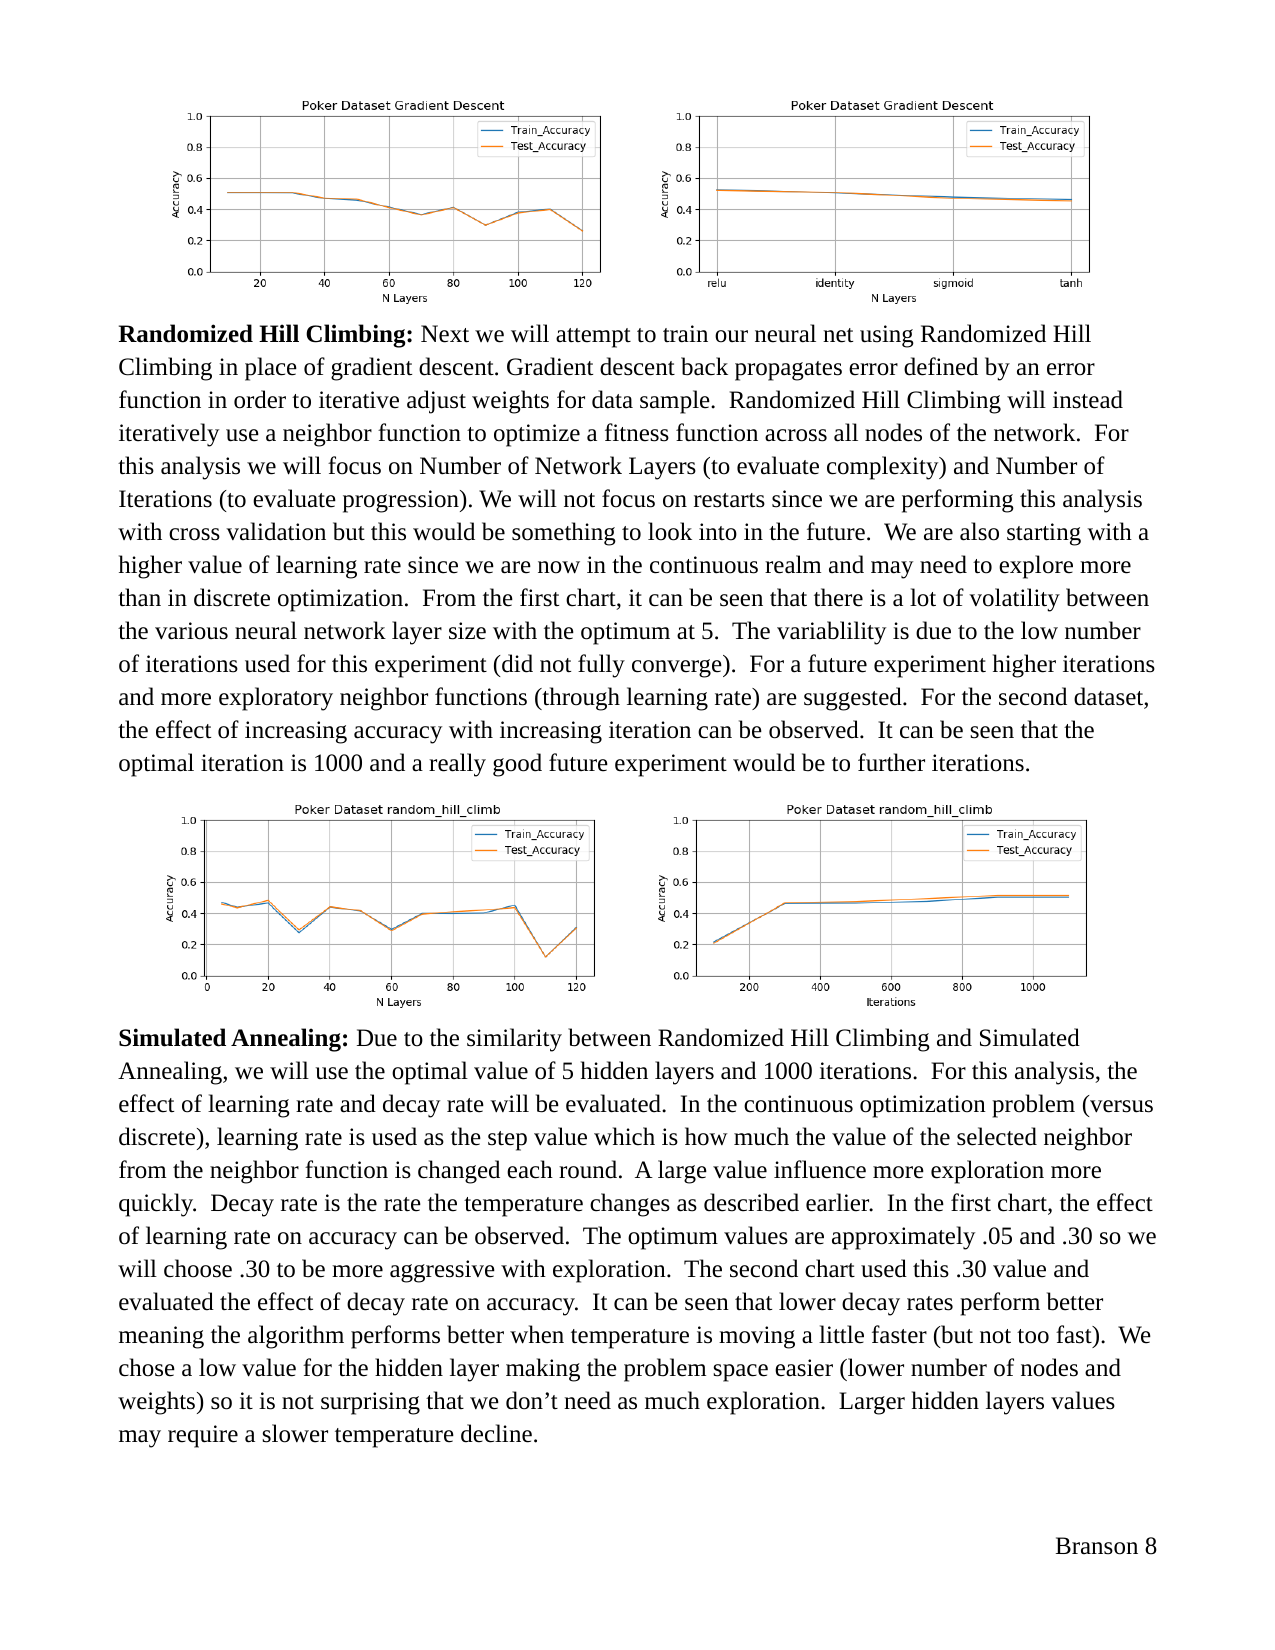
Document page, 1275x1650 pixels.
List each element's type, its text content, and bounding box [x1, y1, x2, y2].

picture [649, 90, 1100, 315]
text Randomized Hill Climbing: Next we will attempt to train our neural net using Randomized Hill Climbing in place of gradient descent. Gradient descent back propagates error defined by an error function in order to iterative adjust weights for data sample. Randomized Hill Climbing will instead iteratively use a neighbor function to optimize a fitness function across all nodes of the network. For this analysis we will focus on Number of Network Layers (to evaluate complexity) and Number of Iterations (to evaluate progression). We will not focus on restarts since we are performing this analysis with cross validation but this would be something to look into in the future. We are also starting with a higher value of learning rate since we are now in the continuous realm and may need to explore more than in discrete optimization. From the first chart, it can be seen that there is a lot of volatility between the various neural network layer size with the optimum at 5. The variablility is due to the low number of iterations used for this experiment (did not fully converge). For a future experiment higher iterations and more exploratory neighbor functions (through learning rate) are suggested. For the second dataset, the effect of increasing accuracy with increasing iteration can be observed. It can be seen that the optimal iteration is 1000 and a really good future experiment would be to further iterations. [118, 90, 1157, 777]
picture [646, 793, 1097, 1019]
text Simulated Annealing: Due to the similarity between Randomized Hill Climbing and Simulated Annealing, we will use the optimal value of 5 hidden layers and 1000 iterations. For this analysis, the effect of learning rate and decay rate will be evaluated. In the continuous optimization problem (versus discrete), learning rate is used as the step value which is how much the value of the selected neighbor from the neighbor function is changed each round. A large value influence more exploration more quickly. Decay rate is the rate the temperature changes as described earlier. In the first chart, the effect of learning rate on accuracy can be observed. The optimum values are approximately .05 and .30 so we will choose .30 to be more aggressive with exploration. The second chart used this .30 value and evaluated the effect of decay rate on accuracy. It can be seen that lower decay rates perform better meaning the algorithm performs better when temperature is moving a little faster (but not too fast). We chose a low value for the hidden layer making the problem space easier (lower number of nodes and weights) so it is not surprising that we don’t need as much exploration. Larger hidden layers values may require a slower temperature decline. [118, 793, 1157, 1448]
picture [160, 90, 611, 315]
picture [154, 793, 605, 1019]
